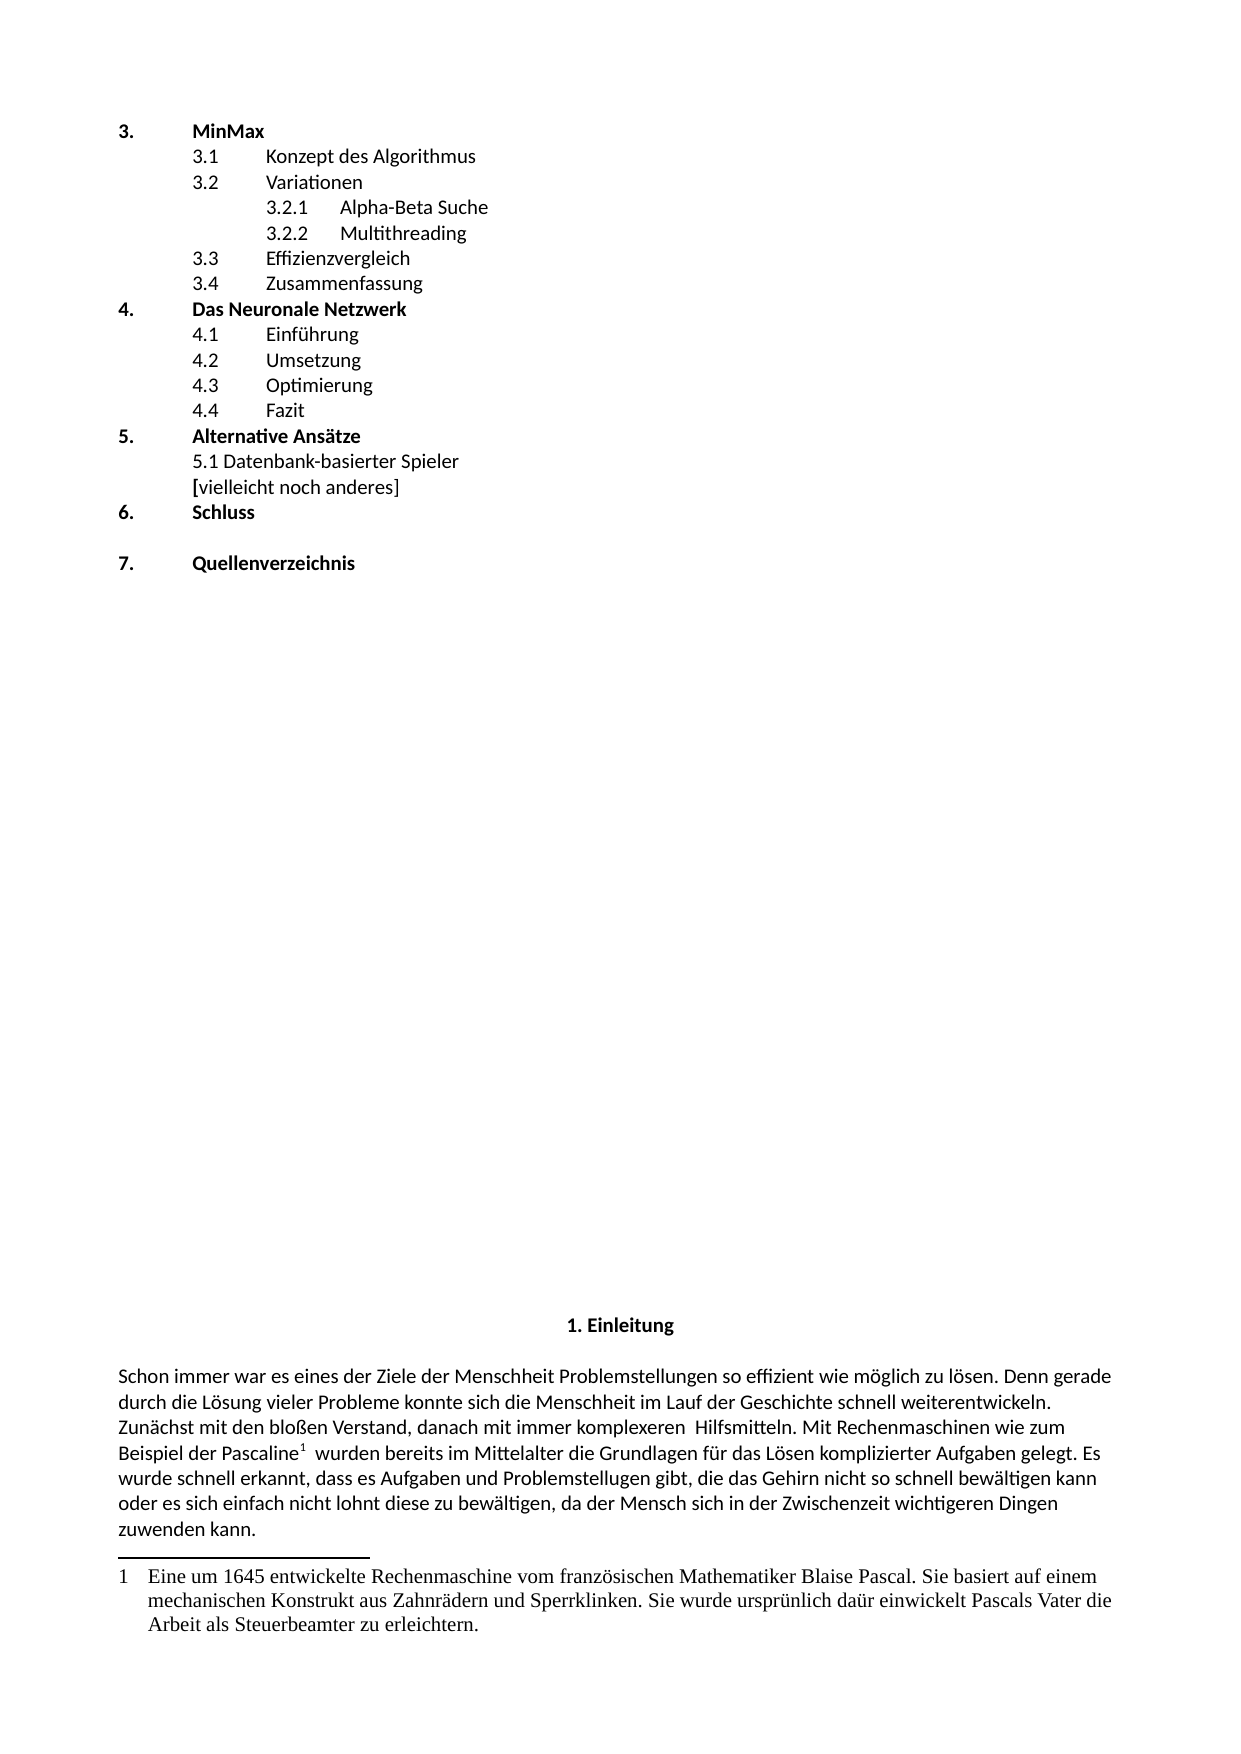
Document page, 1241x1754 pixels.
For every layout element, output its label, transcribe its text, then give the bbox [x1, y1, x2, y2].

text 4.3 Optimierung [118, 372, 1122, 398]
text 6. Schluss [118, 499, 1122, 525]
text 5.1 Datenbank-basierter Spieler [118, 448, 1122, 474]
text Eine um 1645 entwickelte Rechenmaschine vom französischen Mathematiker Blaise Pascal. Sie basiert auf einem mechanischen Konstrukt aus Zahnrädern und Sperrklinken. Sie wurde ursprünlich daür einwickelt Pascals Vater die Arbeit als Steuerbeamter zu erleichtern. [118, 1564, 1122, 1636]
text 3.2 Variationen [118, 169, 1122, 194]
text 3.2.2 Multithreading [118, 220, 1122, 245]
text 3.2.1 Alpha-Beta Suche [118, 194, 1122, 220]
text 1. Einleitung [118, 1313, 1122, 1338]
text 7. Quellenverzeichnis [118, 550, 1122, 576]
text 4.2 Umsetzung [118, 347, 1122, 372]
text [vielleicht noch anderes] [118, 474, 1122, 499]
text 4. Das Neuronale Netzwerk [118, 296, 1122, 321]
text 3.3 Effizienzvergleich [118, 245, 1122, 271]
text 3.1 Konzept des Algorithmus [118, 143, 1122, 169]
text 3.4 Zusammenfassung [118, 271, 1122, 296]
text 5. Alternative Ansätze [118, 423, 1122, 448]
text 3. MinMax [118, 118, 1122, 143]
text Schon immer war es eines der Ziele der Menschheit Problemstellungen so effizient wie möglich zu lösen. Denn gerade durch die Lösung vieler Probleme konnte sich die Menschheit im Lauf der Geschichte schnell weiterentwickeln. Zunächst mit den bloßen Verstand, danach mit immer komplexeren Hilfsmitteln. Mit Rechenmaschinen wie zum Beispiel der Pascaline wurden bereits im Mittelalter die Grundlagen für das Lösen komplizierter Aufgaben gelegt. Es wurde schnell erkannt, dass es Aufgaben und Problemstellugen gibt, die das Gehirn nicht so schnell bewältigen kann oder es sich einfach nicht lohnt diese zu bewältigen, da der Mensch sich in der Zwischenzeit wichtigeren Dingen zuwenden kann. [118, 1363, 1122, 1541]
text 4.1 Einführung [118, 321, 1122, 347]
text 4.4 Fazit [118, 398, 1122, 423]
